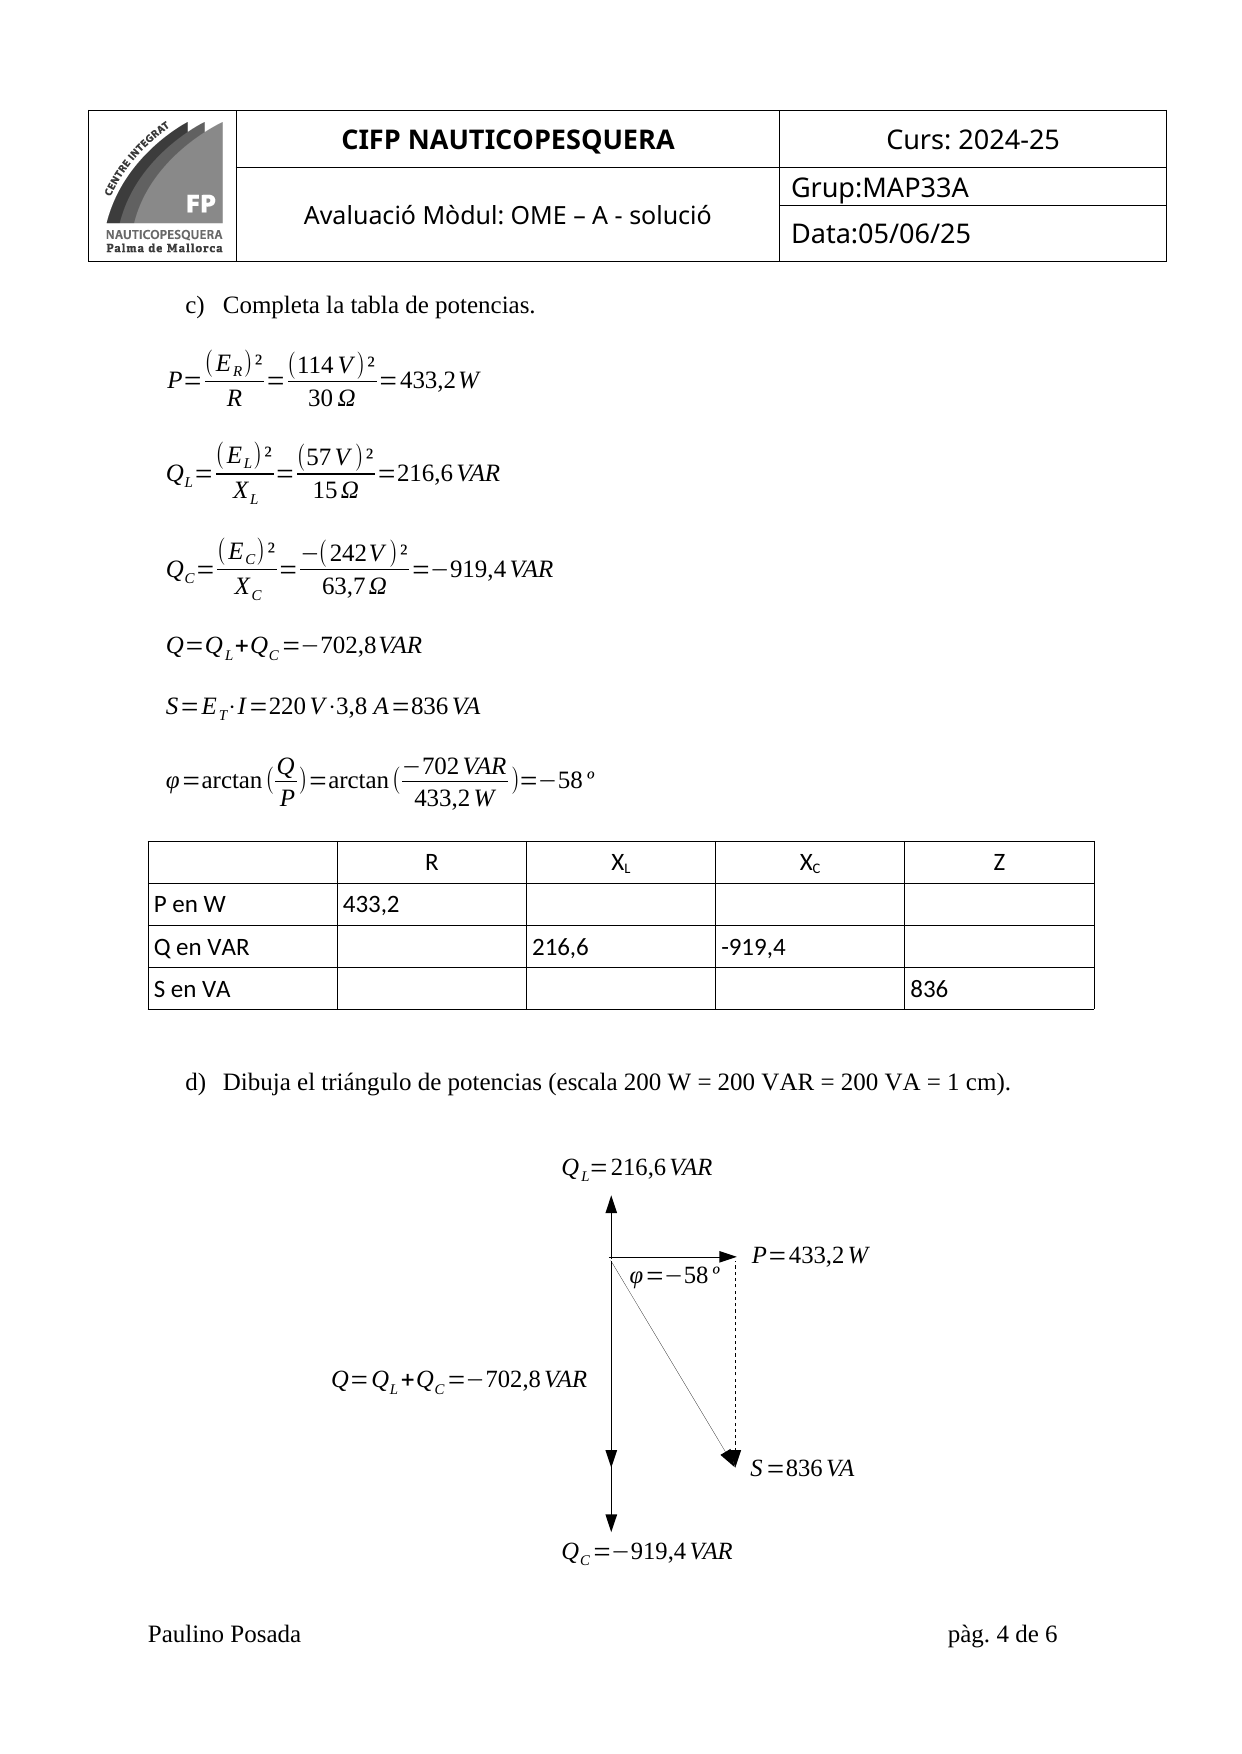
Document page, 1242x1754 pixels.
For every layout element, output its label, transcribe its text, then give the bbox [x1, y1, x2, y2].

table_cell P en W [149, 884, 337, 925]
list Completa la tabla de potencias. [185, 290, 1094, 319]
table_cell [338, 968, 526, 1009]
table_cell [905, 884, 1094, 925]
table_cell [527, 968, 715, 1009]
picture [100, 111, 229, 260]
table_cell 433,2 [338, 884, 526, 925]
table_cell [338, 926, 526, 967]
table_cell [905, 926, 1094, 967]
table_cell S en VA [149, 968, 337, 1009]
table_cell -919,4 [716, 926, 904, 967]
table_header [149, 842, 337, 883]
table_header R [338, 842, 526, 883]
table_cell [527, 884, 715, 925]
table_cell 216,6 [527, 926, 715, 967]
table_header XL [527, 842, 715, 883]
table_header XC [716, 842, 904, 883]
table_cell [716, 884, 904, 925]
table_header Z [905, 842, 1094, 883]
table_cell 836 [905, 968, 1094, 1009]
list Dibuja el triángulo de potencias (escala 200 W = 200 VAR = 200 VA = 1 cm). [185, 1067, 1094, 1096]
table_cell Q en VAR [149, 926, 337, 967]
table_cell [716, 968, 904, 1009]
